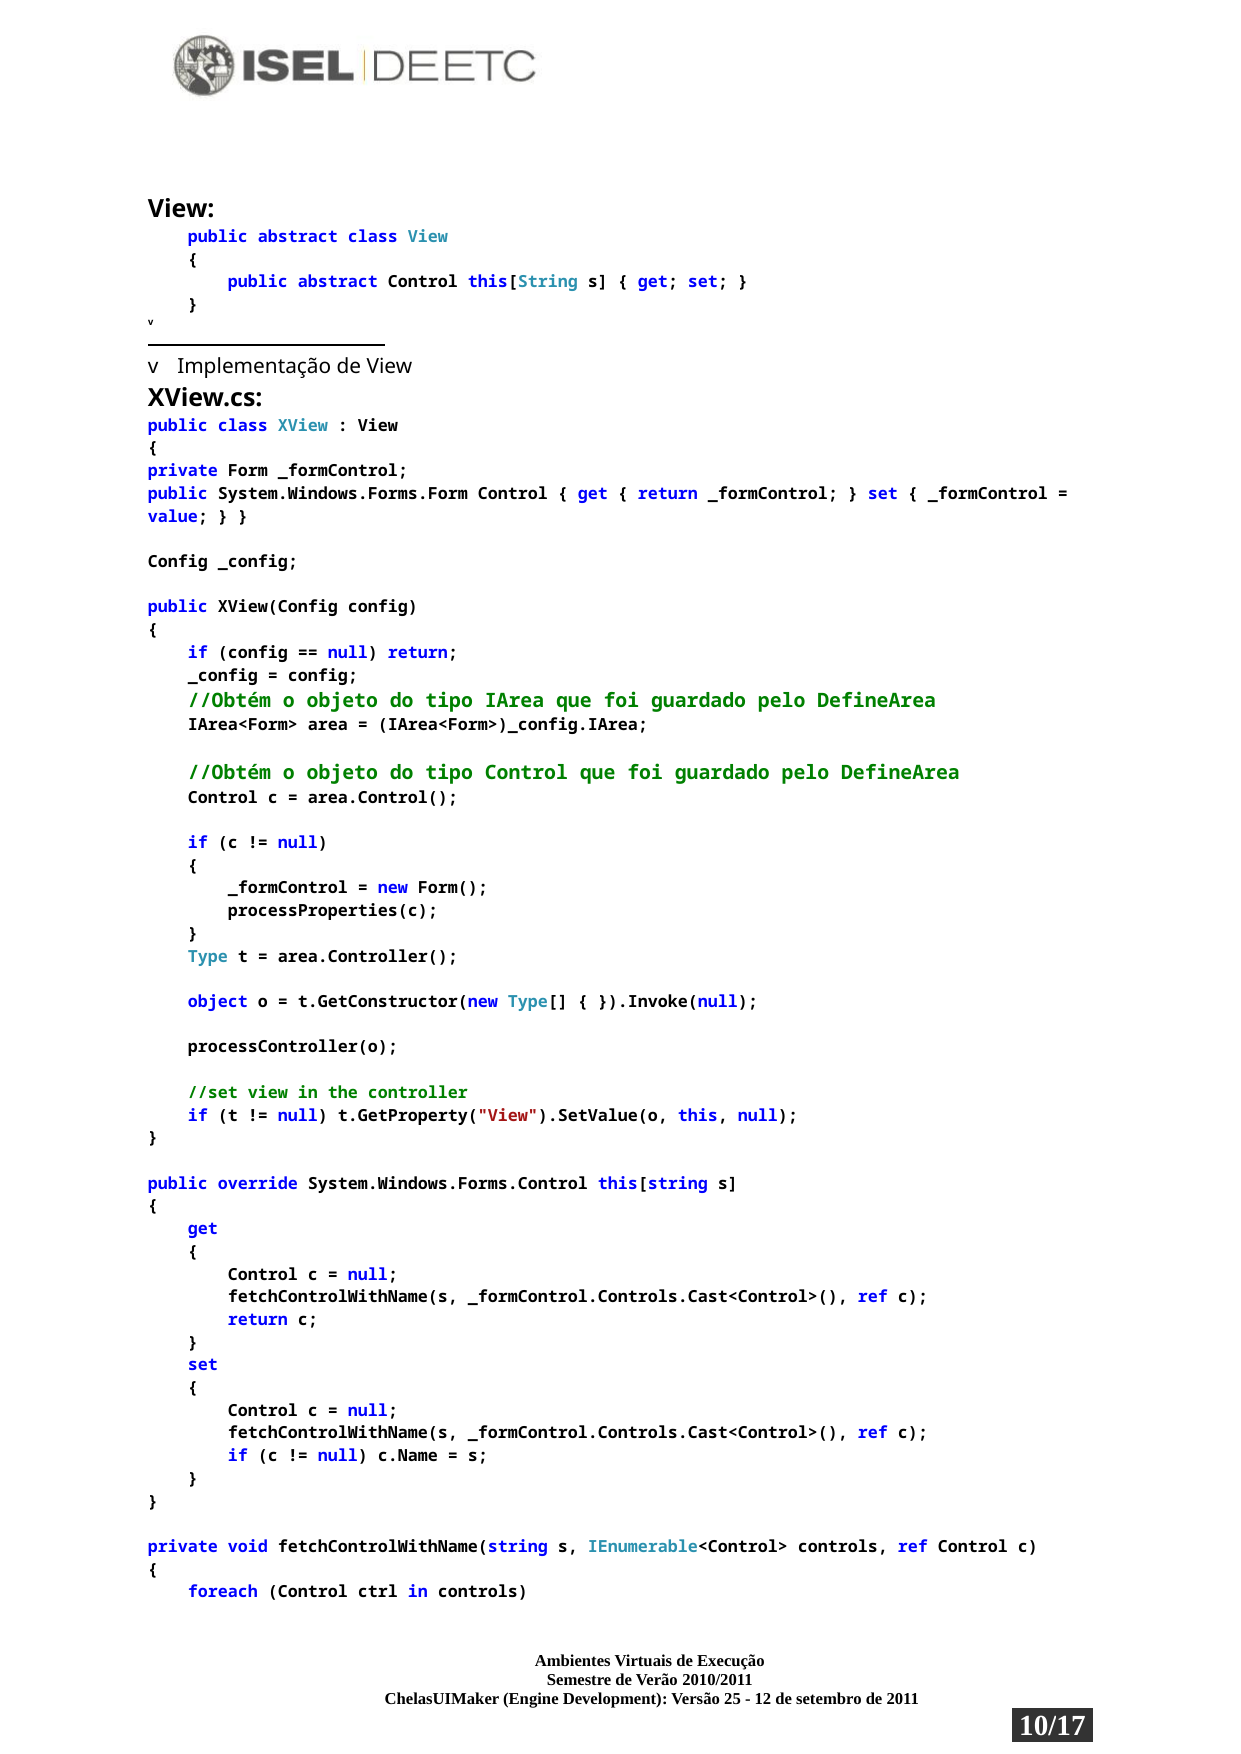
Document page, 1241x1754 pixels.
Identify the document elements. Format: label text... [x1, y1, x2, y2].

text public System.Windows.Forms.Form Control { get { return _formControl; } set { _formControl = value; } } [148, 481, 1093, 527]
text public abstract class View [148, 224, 1093, 247]
text { [148, 436, 1093, 459]
text if (c != null) c.Name = s; [148, 1444, 1093, 1466]
text Control c = null; [148, 1398, 1093, 1421]
text { [148, 1557, 1093, 1580]
text { [148, 1239, 1093, 1262]
text IArea<Form> area = (IArea<Form>)_config.IArea; [148, 713, 1093, 736]
text if (config == null) return; [148, 640, 1093, 663]
text _config = config; [148, 663, 1093, 686]
text public override System.Windows.Forms.Control this[string s] [148, 1171, 1093, 1194]
text return c; [148, 1307, 1093, 1330]
text processProperties(c); [148, 899, 1093, 921]
text } [148, 1126, 1093, 1148]
text } [148, 1330, 1093, 1353]
text public abstract Control this[String s] { get; set; } [148, 270, 1093, 292]
text } [148, 292, 1093, 315]
text set [148, 1353, 1093, 1376]
text { [148, 1376, 1093, 1398]
text if (c != null) [148, 831, 1093, 853]
picture [164, 20, 566, 121]
text get [148, 1217, 1093, 1239]
text { [148, 1194, 1093, 1217]
text object o = t.GetConstructor(new Type[] { }).Invoke(null); [148, 989, 1093, 1012]
text fetchControlWithName(s, _formControl.Controls.Cast<Control>(), ref c); [148, 1421, 1093, 1444]
text } [148, 1466, 1093, 1489]
text public class XView : View [148, 413, 1093, 436]
text private void fetchControlWithName(string s, IEnumerable<Control> controls, ref Control c) [148, 1534, 1093, 1557]
text //Obtém o objeto do tipo Control que foi guardado pelo DefineArea [148, 758, 1093, 785]
text fetchControlWithName(s, _formControl.Controls.Cast<Control>(), ref c); [148, 1285, 1093, 1307]
text { [148, 247, 1093, 270]
text Control c = area.Control(); [148, 785, 1093, 808]
text Implementação de View [148, 351, 1093, 379]
text private Form _formControl; [148, 459, 1093, 481]
text Control c = null; [148, 1262, 1093, 1285]
text //set view in the controller [148, 1080, 1093, 1103]
text { [148, 853, 1093, 876]
text Config _config; [148, 549, 1093, 572]
text public XView(Config config) [148, 595, 1093, 618]
text } [148, 921, 1093, 944]
text { [148, 618, 1093, 640]
text XView.cs: [148, 379, 1093, 413]
text foreach (Control ctrl in controls) [148, 1580, 1093, 1603]
text if (t != null) t.GetProperty("View").SetValue(o, this, null); [148, 1103, 1093, 1126]
text processController(o); [148, 1035, 1093, 1058]
text } [148, 1489, 1093, 1512]
text Type t = area.Controller(); [148, 944, 1093, 967]
text //Obtém o objeto do tipo IArea que foi guardado pelo DefineArea [148, 686, 1093, 713]
text View: [148, 190, 1093, 224]
text _formControl = new Form(); [148, 876, 1093, 899]
